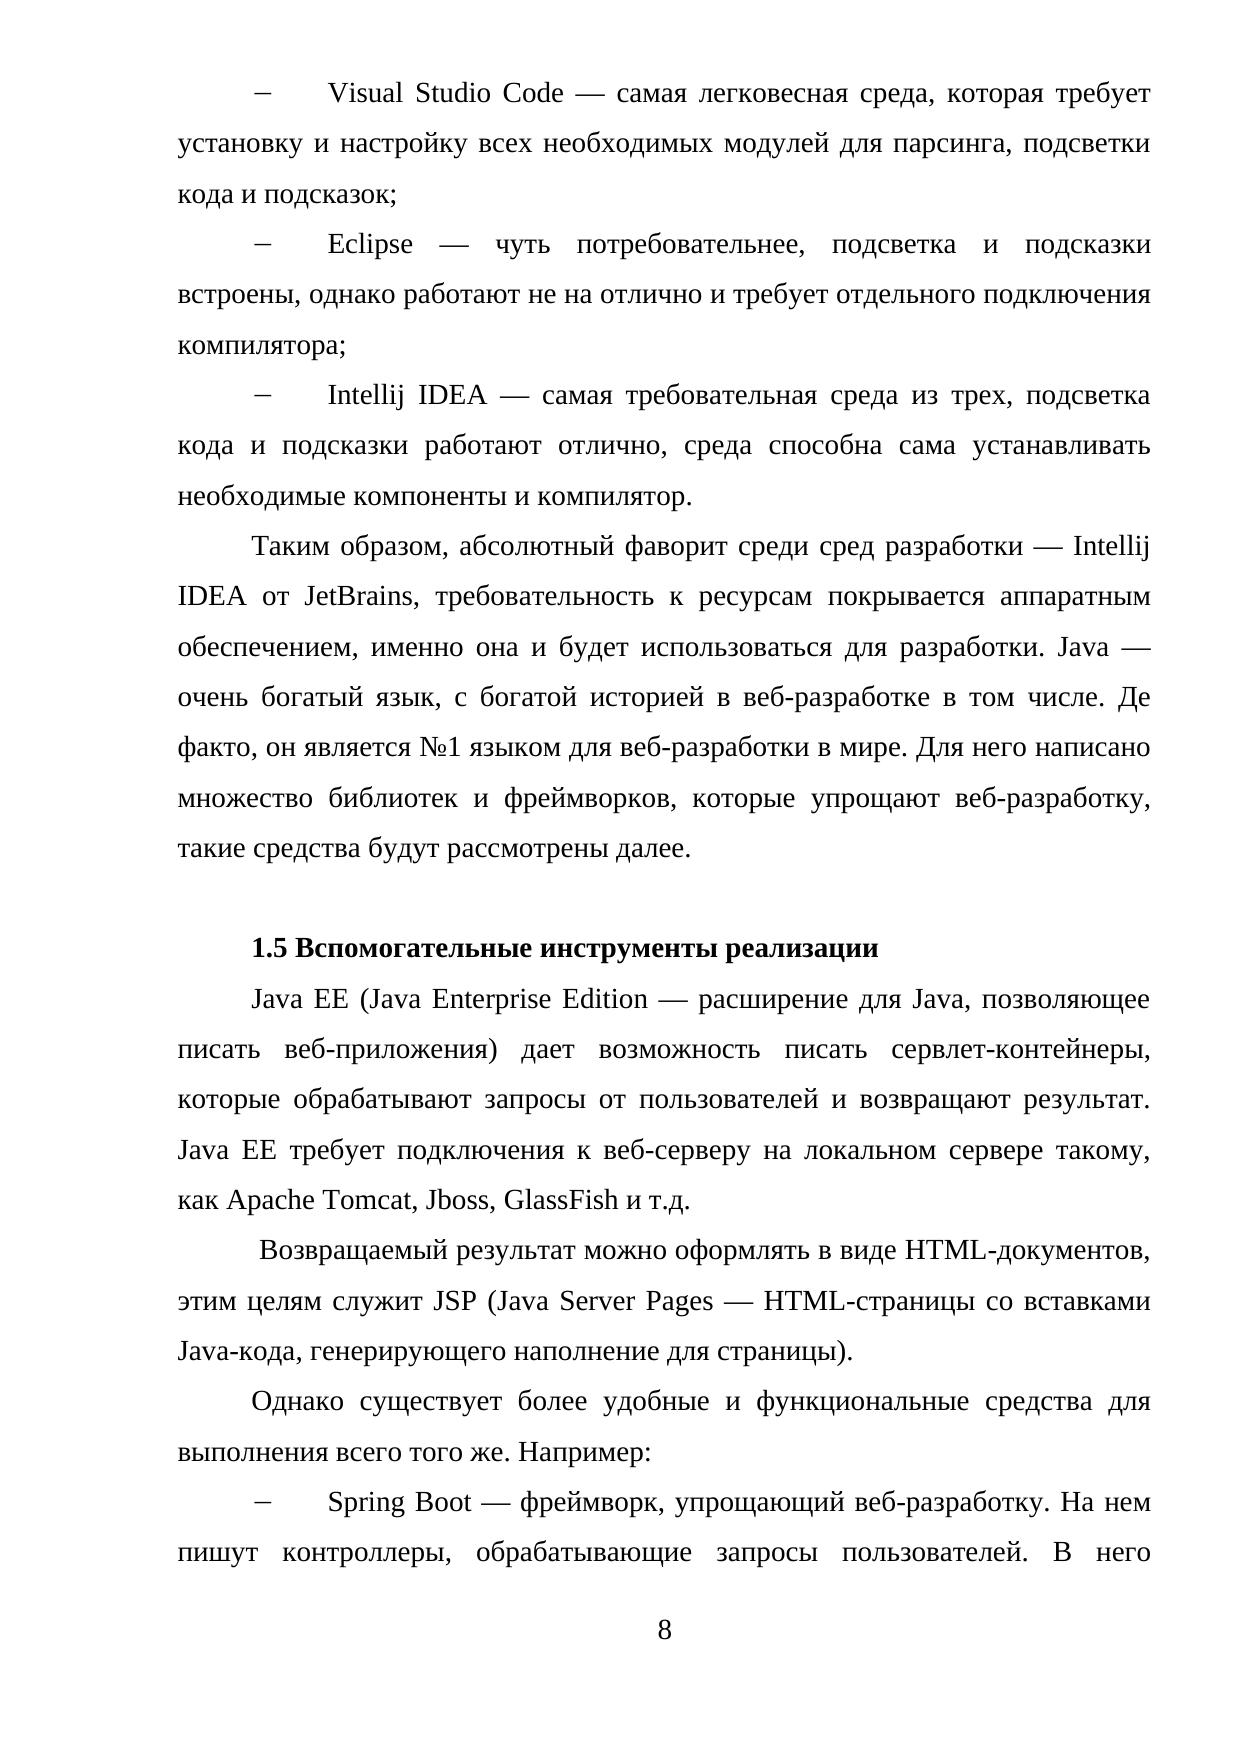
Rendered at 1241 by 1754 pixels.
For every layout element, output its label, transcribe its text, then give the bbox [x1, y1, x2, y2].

list Eclipse — чуть потребовательнее, подсветка и подсказки встроены, однако работают не на отлично и требует отдельного подключения компилятора; [177, 226, 1152, 360]
text Однако существует более удобные и функциональные средства для выполнения всего того же. Например: [177, 1383, 1152, 1467]
list Visual Studio Code — самая легковесная среда, которая требует установку и настройку всех необходимых модулей для парсинга, подсветки кода и подсказок; [177, 75, 1152, 209]
text Таким образом, абсолютный фаворит среди сред разработки — Intellij IDEA от JetBrains, требовательность к ресурсам покрывается аппаратным обеспечением, именно она и будет использоваться для разработки. Java — очень богатый язык, с богатой историей в веб-разработке в том числе. Де факто, он является №1 языком для веб-разработки в мире. Для него написано множество библиотек и фреймворков, которые упрощают веб-разработку, такие средства будут рассмотрены далее. [177, 528, 1152, 863]
text Java EE (Java Enterprise Edition — расширение для Java, позволяющее писать веб-приложения) дает возможность писать сервлет-контейнеры, которые обрабатывают запросы от пользователей и возвращают результат. Java EE требует подключения к веб-серверу на локальном сервере такому, как Apache Tomcat, Jboss, GlassFish и т.д. [177, 981, 1152, 1216]
text Возвращаемый результат можно оформлять в виде HTML-документов, этим целям служит JSP (Java Server Pages — HTML-страницы со вставками Java-кода, генерирующего наполнение для страницы). [177, 1232, 1152, 1367]
list Intellij IDEA — самая требовательная среда из трех, подсветка кода и подсказки работают отлично, среда способна сама устанавливать необходимые компоненты и компилятор. [177, 377, 1152, 511]
list Spring Boot — фреймворк, упрощающий веб-разработку. На нем пишут контроллеры, обрабатывающие запросы пользователей. В него [177, 1484, 1152, 1568]
text 1.5 Вспомогательные инструменты реализации [177, 931, 1152, 964]
